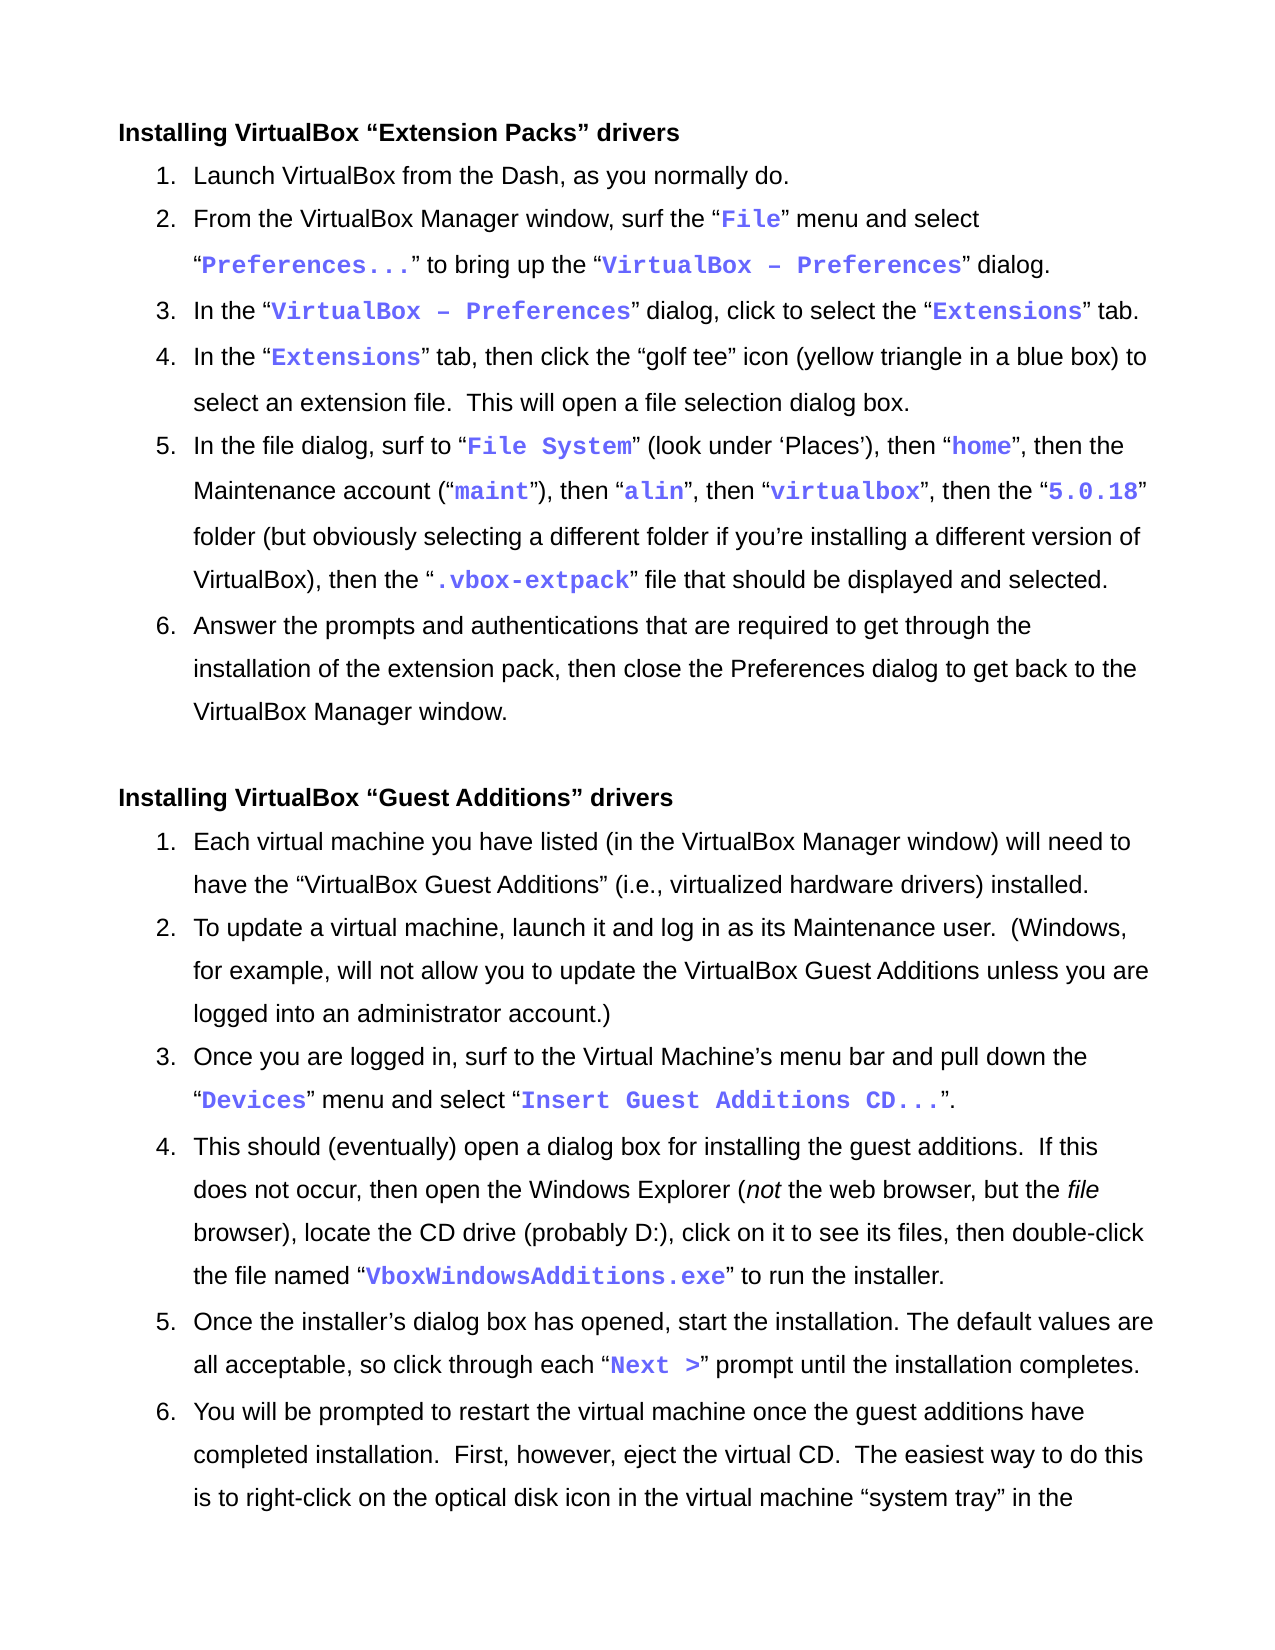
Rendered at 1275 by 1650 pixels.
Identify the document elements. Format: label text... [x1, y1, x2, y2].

list To update a virtual machine, launch it and log in as its Maintenance user. (Windows, for example, will not allow you to update the VirtualBox Guest Additions unless you are logged into an administrator account.) [156, 913, 1157, 1028]
list Once you are logged in, surf to the Virtual Machine’s menu bar and pull down the “Devices” menu and select “Insert Guest Additions CD...”. [156, 1042, 1157, 1116]
list Each virtual machine you have listed (in the VirtualBox Manager window) will need to have the “VirtualBox Guest Additions” (i.e., virtualized hardware drivers) installed. [156, 827, 1157, 898]
list From the VirtualBox Manager window, surf the “File” menu and select “Preferences...” to bring up the “VirtualBox – Preferences” dialog. [156, 204, 1157, 281]
list In the “VirtualBox – Preferences” dialog, click to select the “Extensions” tab. [156, 296, 1157, 327]
list Once the installer’s dialog box has opened, start the installation. The default values are all acceptable, so click through each “Next >” prompt until the installation completes. [156, 1307, 1157, 1381]
text Installing VirtualBox “Extension Packs” drivers [118, 118, 1157, 147]
list In the “Extensions” tab, then click the “golf tee” icon (yellow triangle in a blue box) to select an extension file. This will open a file selection dialog box. [156, 342, 1157, 416]
list In the file dialog, surf to “File System” (look under ‘Places’), then “home”, then the Maintenance account (“maint”), then “alin”, then “virtualbox”, then the “5.0.18” folder (but obviously selecting a different folder if you’re installing a different version of VirtualBox), then the “.vbox-extpack” file that should be displayed and selected. [156, 431, 1157, 596]
list Launch VirtualBox from the Dash, as you normally do. [156, 161, 1157, 190]
list You will be prompted to restart the virtual machine once the guest additions have completed installation. First, however, eject the virtual CD. The easiest way to do this is to right-click on the optical disk icon in the virtual machine “system tray” in the [156, 1397, 1157, 1512]
list This should (eventually) open a dialog box for installing the guest additions. If this does not occur, then open the Windows Explorer (not the web browser, but the file browser), locate the CD drive (probably D:), click on it to see its files, then double-click the file named “VboxWindowsAdditions.exe” to run the installer. [156, 1132, 1157, 1292]
text Installing VirtualBox “Guest Additions” drivers [118, 783, 1157, 812]
list Answer the prompts and authentications that are required to get through the installation of the extension pack, then close the Preferences dialog to get back to the VirtualBox Manager window. [156, 611, 1157, 726]
